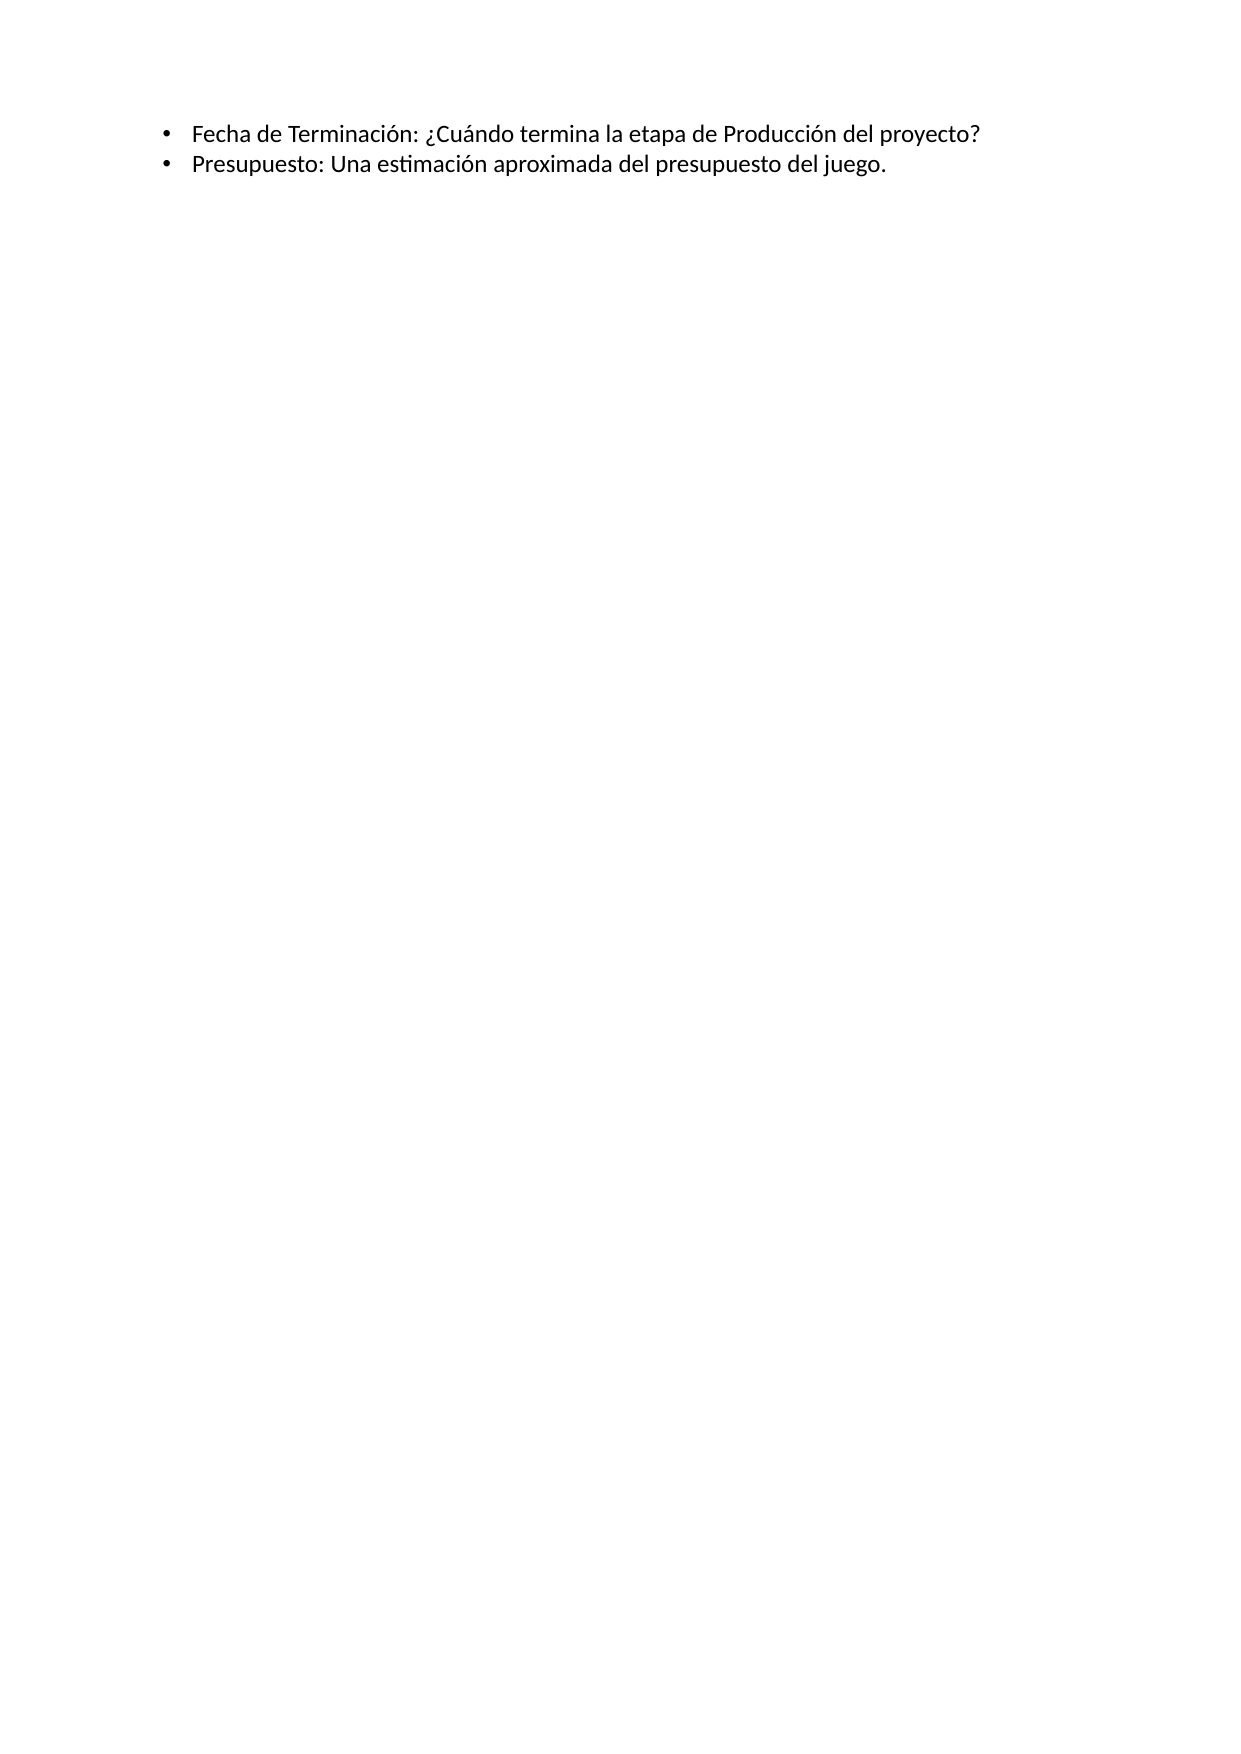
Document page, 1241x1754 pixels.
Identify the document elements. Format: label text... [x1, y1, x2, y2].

list Fecha de Terminación: ¿Cuándo termina la etapa de Producción del proyecto? [162, 118, 1122, 149]
list Presupuesto: Una estimación aproximada del presupuesto del juego. [162, 149, 1122, 179]
